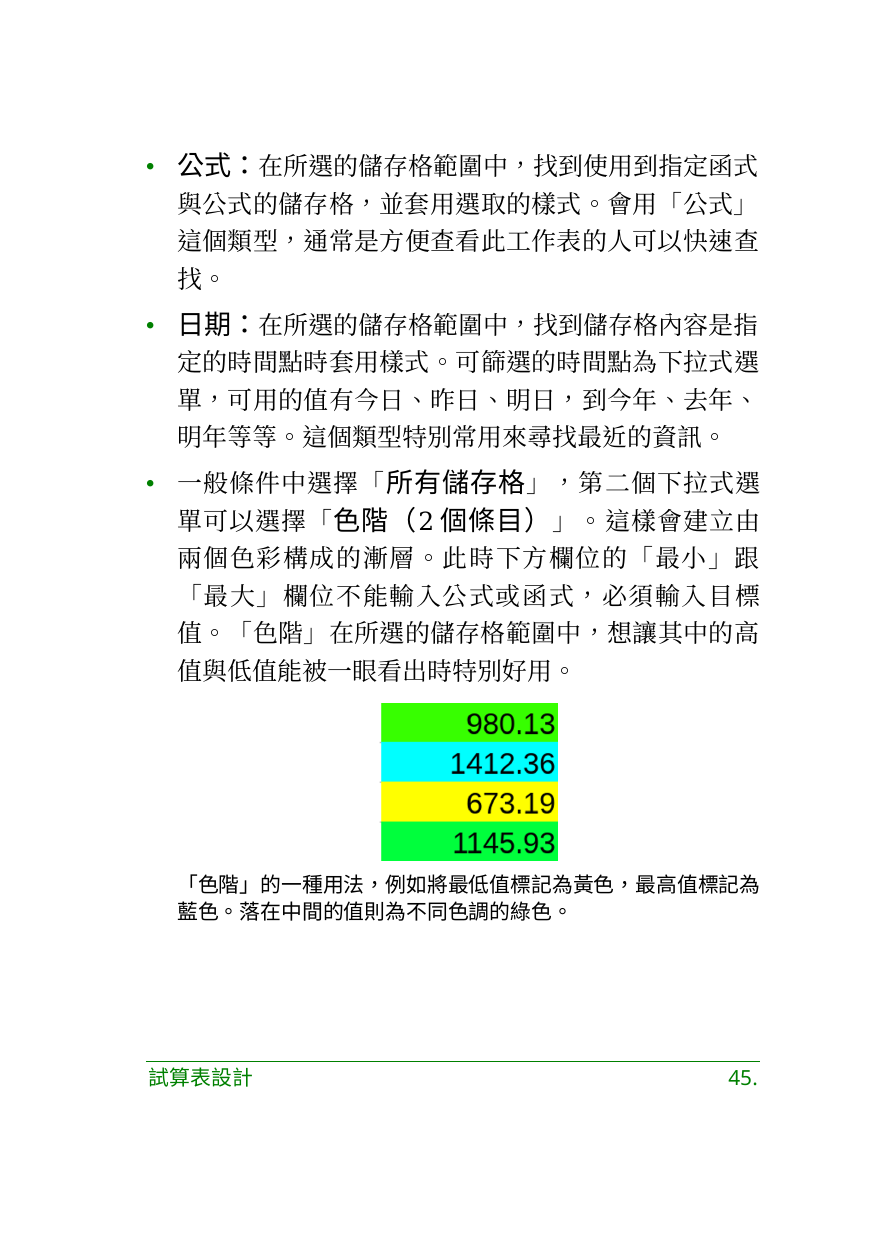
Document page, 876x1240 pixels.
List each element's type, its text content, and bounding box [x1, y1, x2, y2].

list 一般條件中選擇「所有儲存格」，第二個下拉式選單可以選擇「色階（2個條目）」。這樣會建立由兩個色彩構成的漸層。此時下方欄位的「最小」跟「最大」欄位不能輸入公式或函式，必須輸入目標值。「色階」在所選的儲存格範圍中，想讓其中的高值與低值能被一眼看出時特別好用。 [146, 462, 760, 687]
table_cell 「色階」的一種用法，例如將最低值標記為黃色，最高值標記為藍色。落在中間的值則為不同色調的綠色。 [177, 863, 760, 925]
list 公式：在所選的儲存格範圍中，找到使用到指定函式與公式的儲存格，並套用選取的樣式。會用「公式」這個類型，通常是方便查看此工作表的人可以快速查找。 [146, 146, 760, 296]
picture [379, 703, 558, 861]
table_header [177, 703, 760, 863]
list 日期：在所選的儲存格範圍中，找到儲存格內容是指定的時間點時套用樣式。可篩選的時間點為下拉式選單，可用的值有今日、昨日、明日，到今年、去年、明年等等。這個類型特別常用來尋找最近的資訊。 [146, 304, 760, 454]
